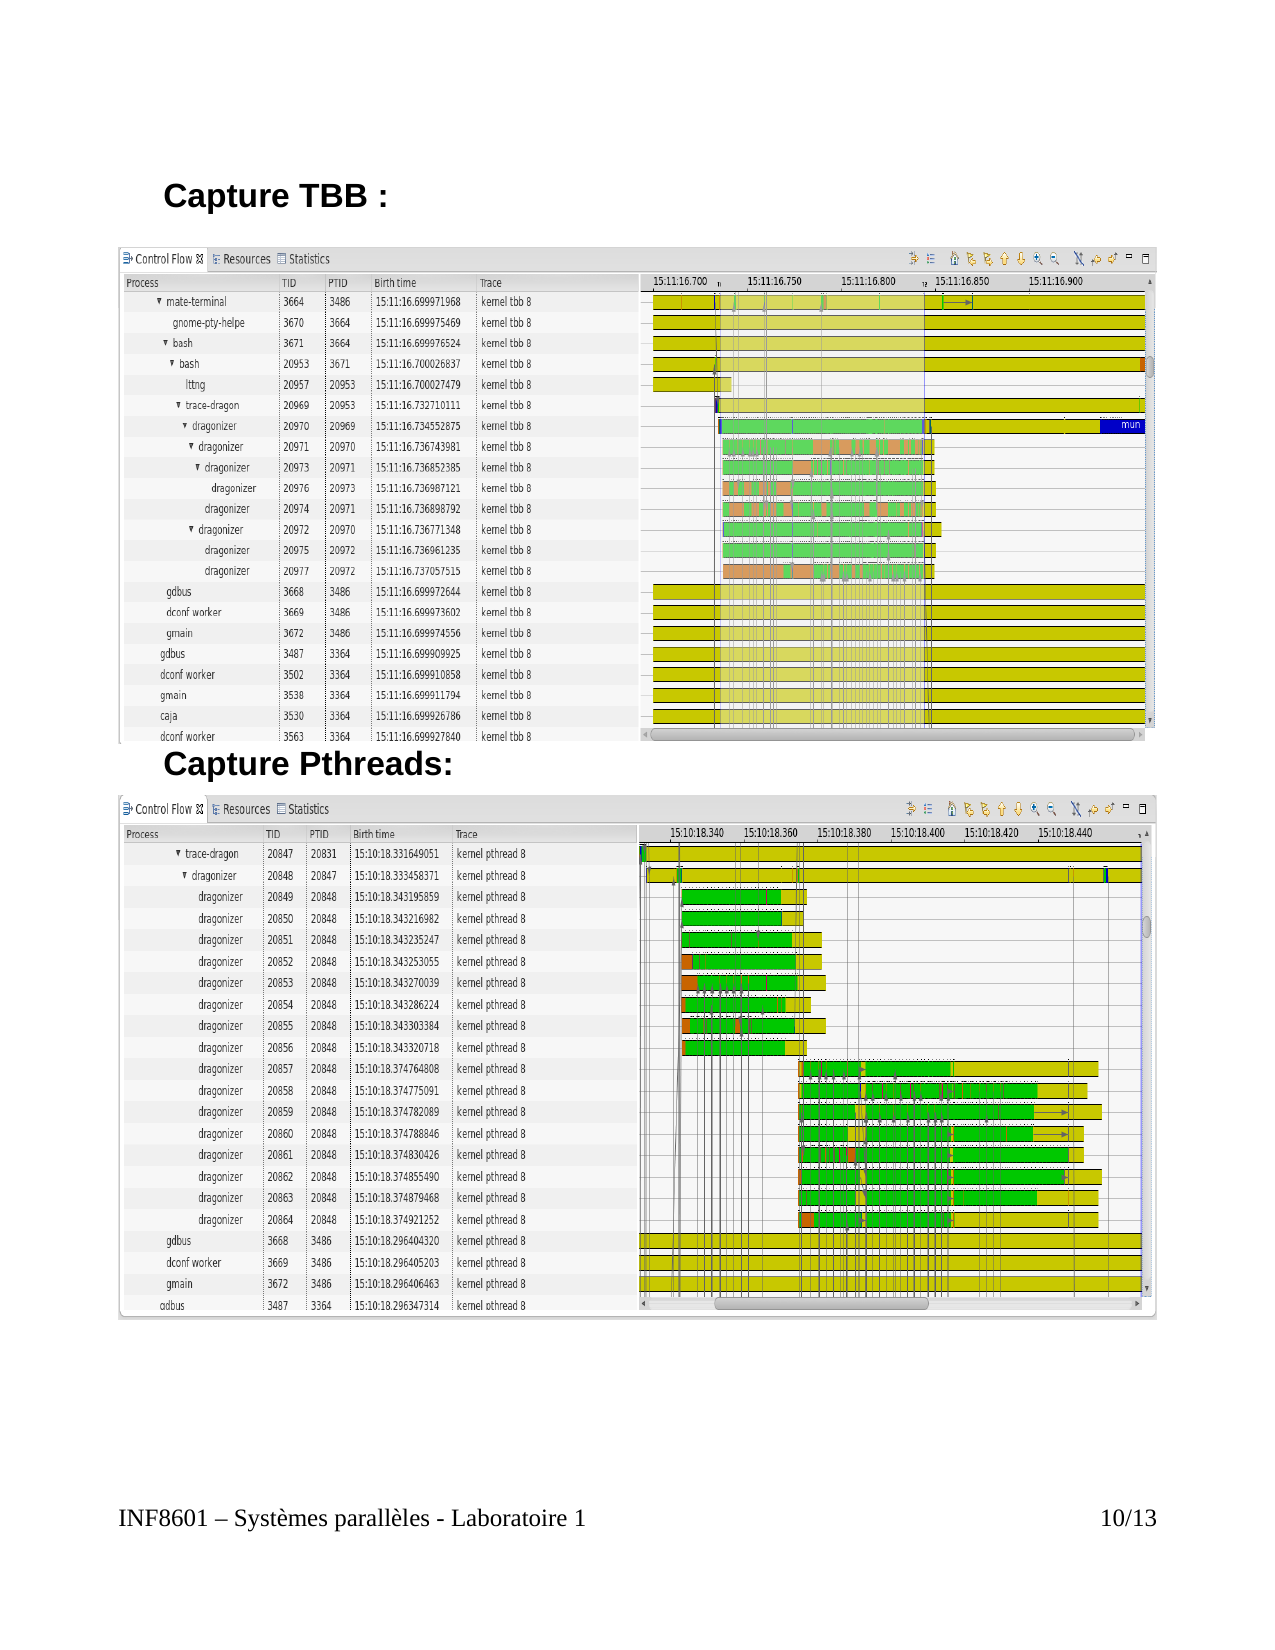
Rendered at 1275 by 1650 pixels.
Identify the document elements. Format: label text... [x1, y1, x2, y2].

picture [118, 795, 1157, 1320]
subtitle Capture Pthreads: [118, 744, 1157, 782]
subtitle Capture TBB : [118, 176, 1157, 215]
picture [118, 247, 1157, 744]
